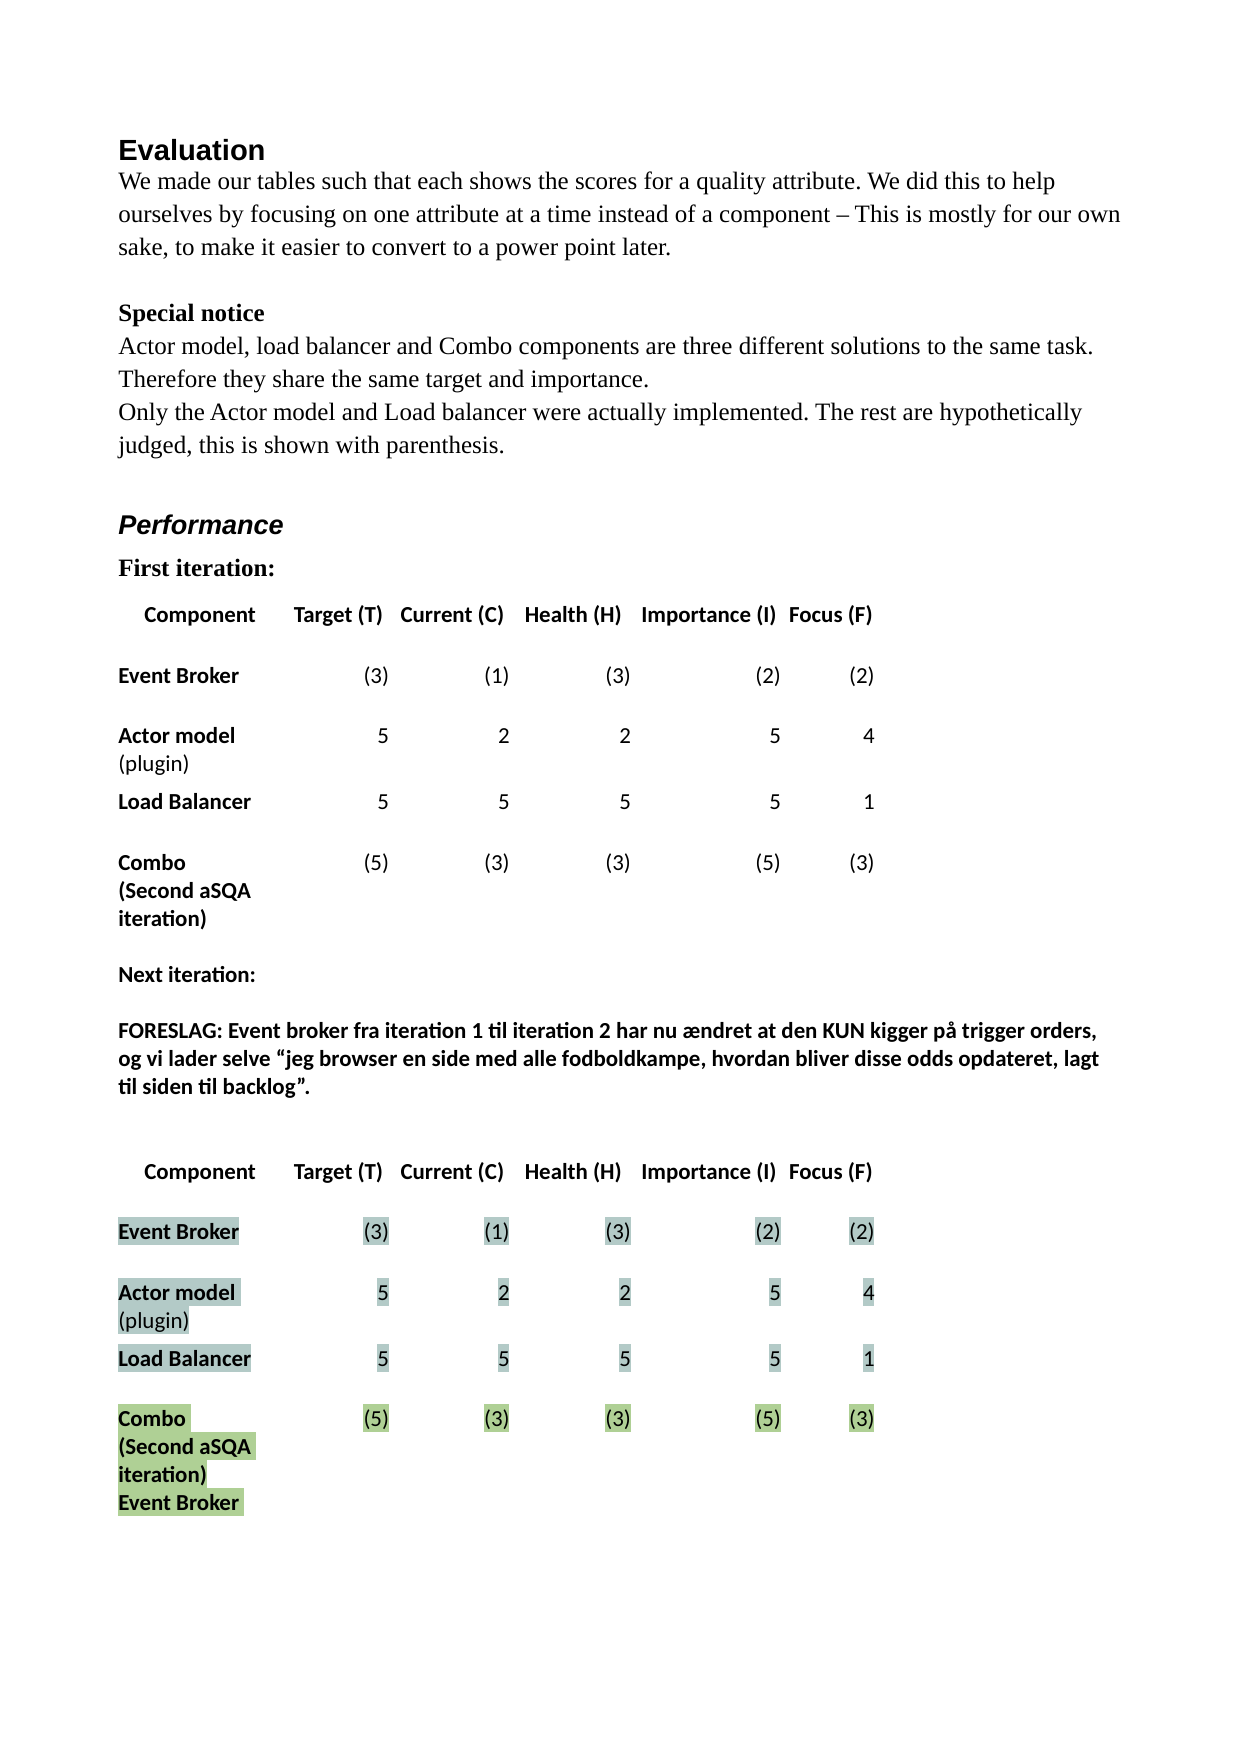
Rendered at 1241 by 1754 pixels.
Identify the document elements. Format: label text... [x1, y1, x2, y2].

table_header Focus (F) [784, 600, 877, 661]
table_header Target (T) [285, 1157, 392, 1217]
table_cell 4 [784, 721, 877, 787]
table_cell [634, 1488, 784, 1549]
table_cell (2) [784, 661, 877, 721]
table_cell Actor model (plugin) [115, 721, 285, 787]
table_header Target (T) [285, 600, 392, 661]
table_header Current (C) [392, 1157, 512, 1217]
table_cell (2) [634, 661, 784, 721]
table_cell Load Balancer [115, 787, 285, 848]
table_cell 5 [513, 787, 634, 848]
table_cell 5 [634, 721, 784, 787]
table_cell 5 [285, 1278, 392, 1344]
table_cell (1) [392, 661, 512, 721]
subtitle Evaluation [118, 133, 1122, 166]
table_header Component [115, 1157, 285, 1217]
table_cell 1 [784, 1344, 877, 1404]
table_cell 2 [392, 1278, 512, 1344]
table_cell 2 [513, 721, 634, 787]
table_header Current (C) [392, 600, 512, 661]
table_cell Event Broker [115, 661, 285, 721]
table_cell (3) [513, 661, 634, 721]
table_cell 4 [784, 1278, 877, 1344]
table_cell Combo (Second aSQA iteration) [115, 1404, 285, 1488]
table_cell 5 [513, 1344, 634, 1404]
table_cell (5) [285, 1404, 392, 1488]
table_header Component [115, 600, 285, 661]
table_cell 5 [285, 787, 392, 848]
text First iteration: [118, 553, 1122, 581]
text We made our tables such that each shows the scores for a quality attribute. We did this to help ourselves by focusing on one attribute at a time instead of a component – This is mostly for our own sake, to make it easier to convert to a power point later. [118, 166, 1122, 261]
table_header Focus (F) [784, 1157, 877, 1217]
text Actor model, load balancer and Combo components are three different solutions to the same task. Therefore they share the same target and importance. [118, 331, 1122, 393]
table_cell (3) [513, 848, 634, 932]
table_cell [513, 1488, 634, 1549]
table_cell 5 [285, 721, 392, 787]
text FORESLAG: Event broker fra iteration 1 til iteration 2 har nu ændret at den KUN kigger på trigger orders, og vi lader selve “jeg browser en side med alle fodboldkampe, hvordan bliver disse odds opdateret, lagt til siden til backlog”. [118, 1016, 1122, 1100]
table_header Importance (I) [634, 1157, 784, 1217]
table_cell 5 [634, 1344, 784, 1404]
table_cell (3) [784, 848, 877, 932]
table_cell (2) [784, 1217, 877, 1278]
table_cell (3) [392, 848, 512, 932]
table_cell (3) [513, 1404, 634, 1488]
table_cell [285, 1488, 392, 1549]
table_cell [392, 1488, 512, 1549]
table_header Importance (I) [634, 600, 784, 661]
table_cell 1 [784, 787, 877, 848]
table_cell (3) [784, 1404, 877, 1488]
table_cell 5 [392, 787, 512, 848]
table_cell Event Broker [115, 1217, 285, 1278]
text Next iteration: [118, 960, 1122, 988]
table_cell 2 [513, 1278, 634, 1344]
table_header Health (H) [513, 600, 634, 661]
table_cell (3) [392, 1404, 512, 1488]
table_cell 2 [392, 721, 512, 787]
text Only the Actor model and Load balancer were actually implemented. The rest are hypothetically judged, this is shown with parenthesis. [118, 397, 1122, 459]
table_cell (5) [634, 1404, 784, 1488]
table_cell Combo (Second aSQA iteration) [115, 848, 285, 932]
subtitle Performance [118, 509, 1122, 540]
table_cell [784, 1488, 877, 1549]
table_cell (3) [513, 1217, 634, 1278]
text Special notice [118, 298, 1122, 327]
table_cell (2) [634, 1217, 784, 1278]
table_cell 5 [634, 1278, 784, 1344]
table_cell (5) [285, 848, 392, 932]
table_cell 5 [285, 1344, 392, 1404]
table_cell Load Balancer [115, 1344, 285, 1404]
table_header Health (H) [513, 1157, 634, 1217]
table_cell (1) [392, 1217, 512, 1278]
table_cell Event Broker [115, 1488, 285, 1549]
table_cell (3) [285, 1217, 392, 1278]
table_cell (3) [285, 661, 392, 721]
table_cell 5 [634, 787, 784, 848]
table_cell (5) [634, 848, 784, 932]
table_cell Actor model (plugin) [115, 1278, 285, 1344]
table_cell 5 [392, 1344, 512, 1404]
